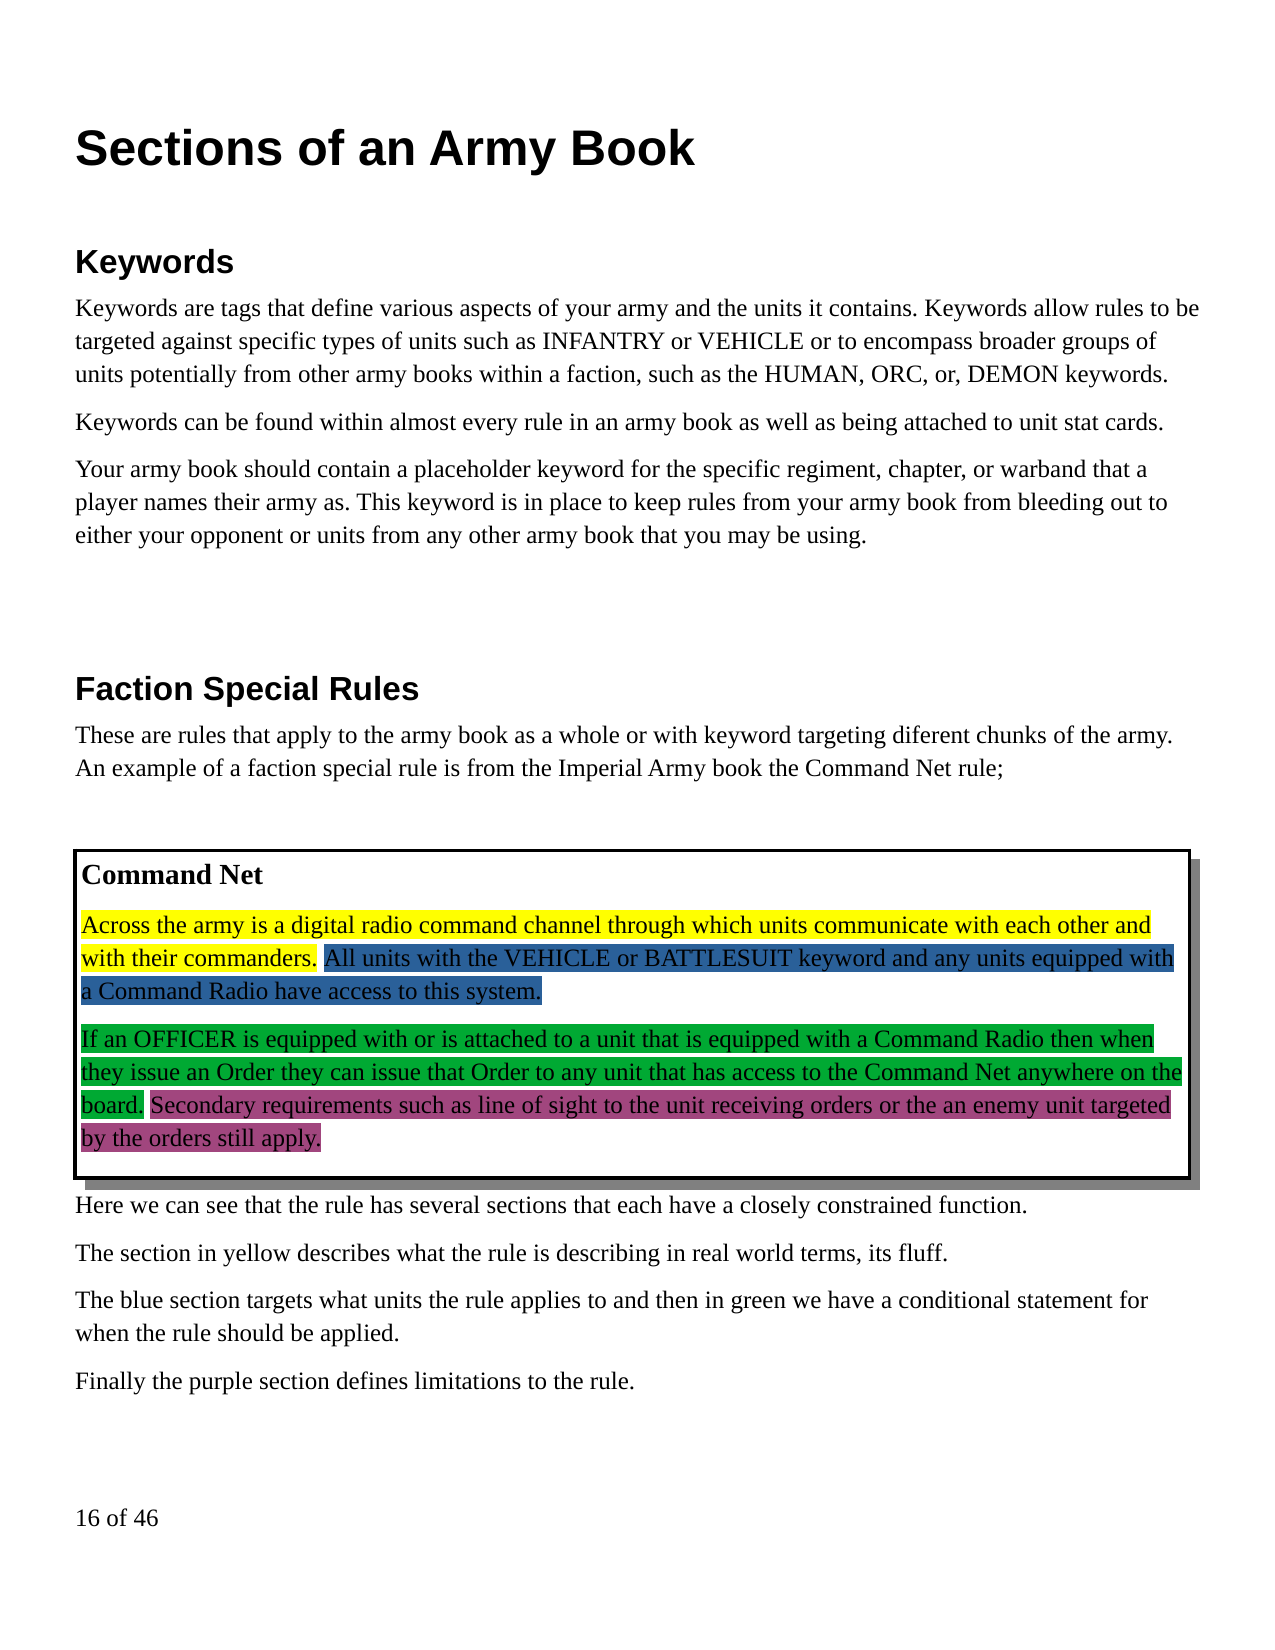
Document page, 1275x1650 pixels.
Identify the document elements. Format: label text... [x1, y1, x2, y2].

text Your army book should contain a placeholder keyword for the specific regiment, chapter, or warband that a player names their army as. This keyword is in place to keep rules from your army book from bleeding out to either your opponent or units from any other army book that you may be using. [75, 454, 1200, 549]
subtitle Faction Special Rules [75, 669, 1200, 708]
text The section in yellow describes what the rule is describing in real world terms, its fluff. [75, 1238, 1200, 1266]
text Keywords can be found within almost every rule in an army book as well as being attached to unit stat cards. [75, 407, 1200, 435]
text Keywords are tags that define various aspects of your army and the units it contains. Keywords allow rules to be targeted against specific types of units such as INFANTRY or VEHICLE or to encompass broader groups of units potentially from other army books within a faction, such as the HUMAN, ORC, or, DEMON keywords. [75, 293, 1200, 388]
text The blue section targets what units the rule applies to and then in green we have a conditional statement for when the rule should be applied. [75, 1285, 1200, 1347]
text These are rules that apply to the army book as a whole or with keyword targeting diferent chunks of the army. An example of a faction special rule is from the Imperial Army book the Command Net rule; [75, 720, 1200, 782]
table_header Command Net Across the army is a digital radio command channel through which units communicate with each other and with their commanders. All units with the VEHICLE or BATTLESUIT keyword and any units equipped with a Command Radio have access to this system. If an OFFICER is equipped with or is attached to a unit that is equipped with a Command Radio then when they issue an Order they can issue that Order to any unit that has access to the Command Net anywhere on the board. Secondary requirements such as line of sight to the unit receiving orders or the an enemy unit targeted by the orders still apply. [77, 852, 1188, 1176]
text Finally the purple section defines limitations to the rule. [75, 1366, 1200, 1394]
subtitle Keywords [75, 242, 1200, 280]
subtitle Sections of an Army Book [75, 118, 1200, 176]
text Here we can see that the rule has several sections that each have a closely constrained function. [75, 1190, 1200, 1219]
